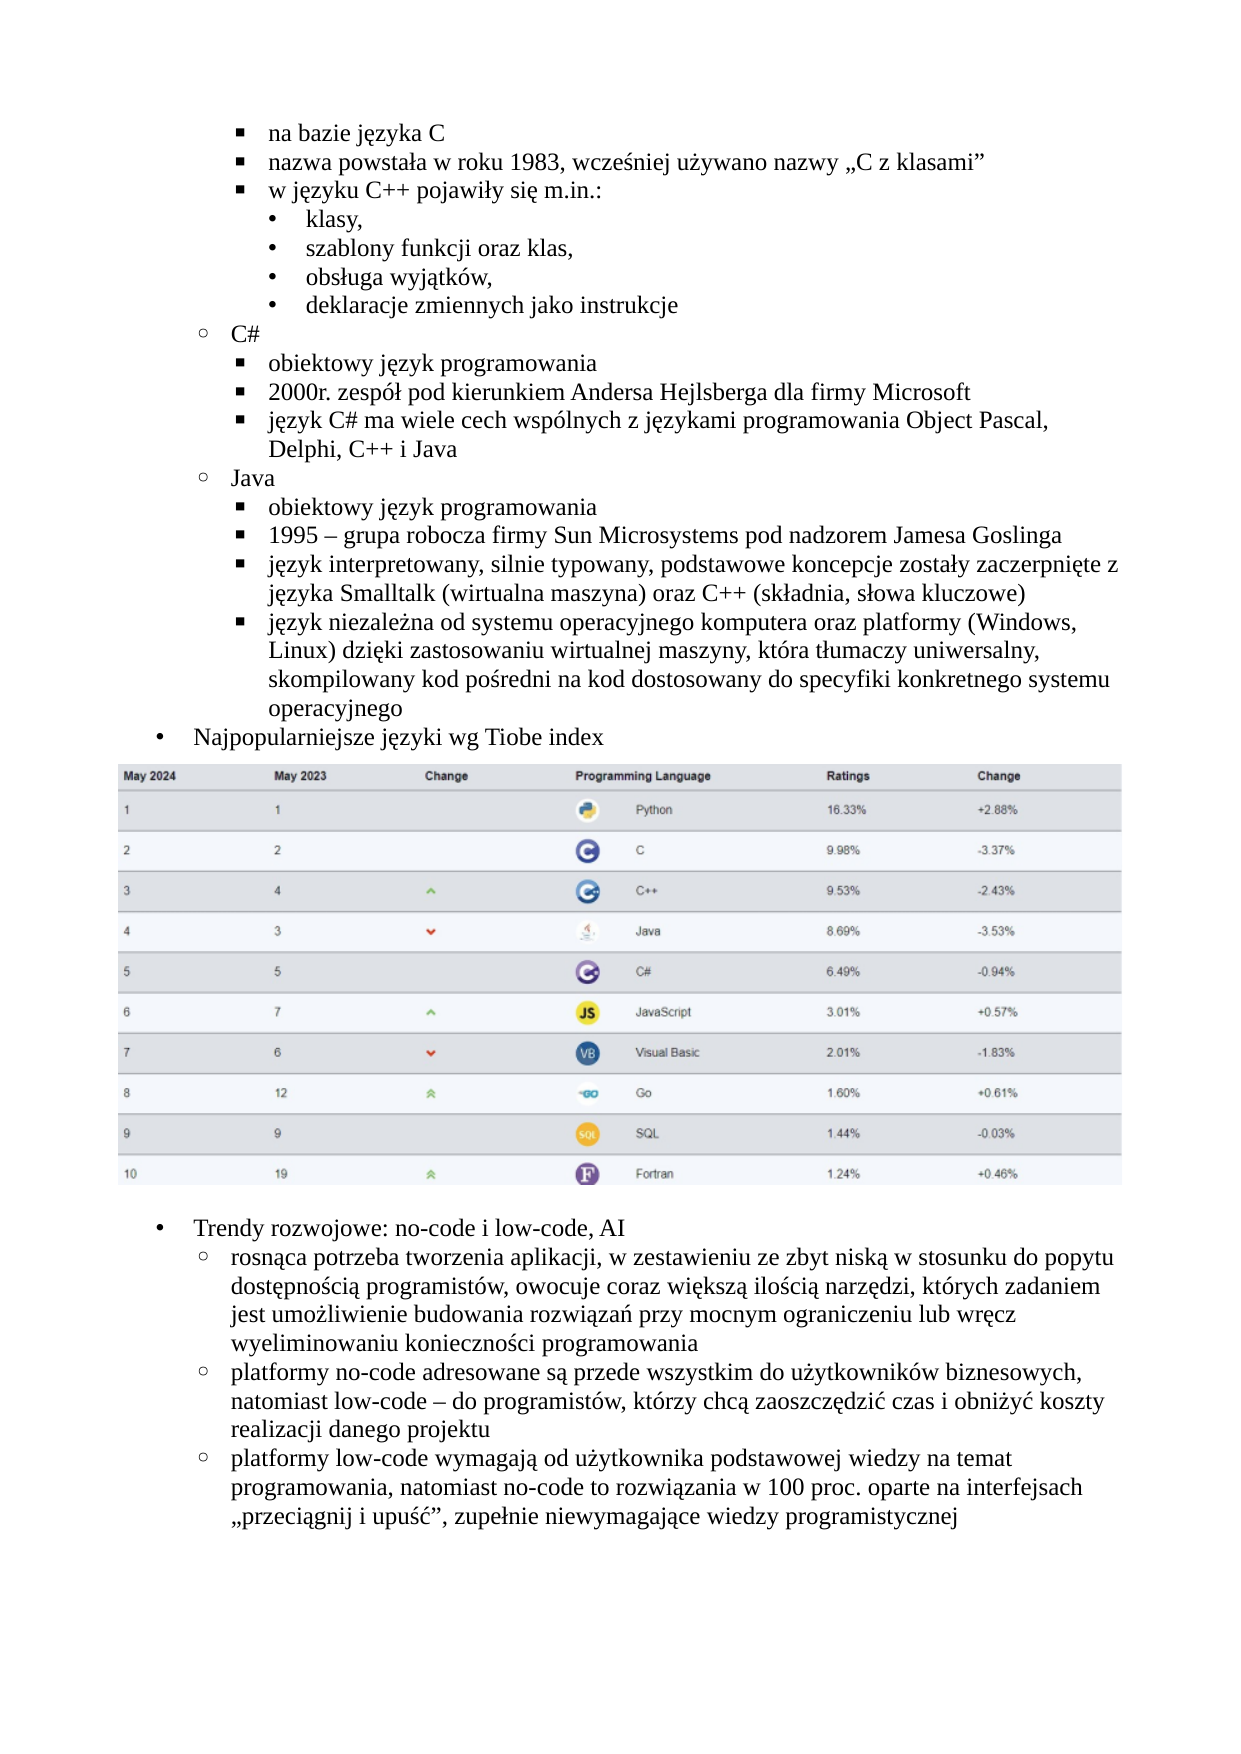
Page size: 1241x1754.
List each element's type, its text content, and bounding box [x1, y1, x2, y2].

list platformy low-code wymagają od użytkownika podstawowej wiedzy na temat programowania, natomiast no-code to rozwiązania w 100 proc. oparte na interfejsach „przeciągnij i upuść”, zupełnie niewymagające wiedzy programistycznej [193, 1443, 1122, 1529]
list klasy, [268, 204, 1122, 233]
list obsługa wyjątków, [268, 262, 1122, 291]
list 2000r. zespół pod kierunkiem Andersa Hejlsberga dla firmy Microsoft [231, 377, 1122, 406]
list w języku C++ pojawiły się m.in.: [231, 176, 1122, 204]
list obiektowy język programowania [231, 348, 1122, 377]
list deklaracje zmiennych jako instrukcje [268, 291, 1122, 319]
list szablony funkcji oraz klas, [268, 233, 1122, 262]
list Java [193, 463, 1122, 492]
list nazwa powstała w roku 1983, wcześniej używano nazwy „C z klasami” [231, 147, 1122, 176]
list język C# ma wiele cech wspólnych z językami programowania Object Pascal, Delphi, C++ i Java [231, 406, 1122, 463]
list Najpopularniejsze języki wg Tiobe index [156, 722, 1122, 751]
picture [118, 764, 1123, 1185]
list język niezależna od systemu operacyjnego komputera oraz platformy (Windows, Linux) dzięki zastosowaniu wirtualnej maszyny, która tłumaczy uniwersalny, skompilowany kod pośredni na kod dostosowany do specyfiki konkretnego systemu operacyjnego [231, 607, 1122, 722]
list rosnąca potrzeba tworzenia aplikacji, w zestawieniu ze zbyt niską w stosunku do popytu dostępnością programistów, owocuje coraz większą ilością narzędzi, których zadaniem jest umożliwienie budowania rozwiązań przy mocnym ograniczeniu lub wręcz wyeliminowaniu konieczności programowania [193, 1242, 1122, 1357]
list platformy no-code adresowane są przede wszystkim do użytkowników biznesowych, natomiast low-code – do programistów, którzy chcą zaoszczędzić czas i obniżyć koszty realizacji danego projektu [193, 1357, 1122, 1443]
list C# [193, 319, 1122, 348]
list obiektowy język programowania [231, 492, 1122, 521]
list 1995 – grupa robocza firmy Sun Microsystems pod nadzorem Jamesa Goslinga [231, 521, 1122, 549]
list na bazie języka C [231, 118, 1122, 147]
list Trendy rozwojowe: no-code i low-code, AI [156, 1213, 1122, 1242]
list język interpretowany, silnie typowany, podstawowe koncepcje zostały zaczerpnięte z języka Smalltalk (wirtualna maszyna) oraz C++ (składnia, słowa kluczowe) [231, 549, 1122, 607]
